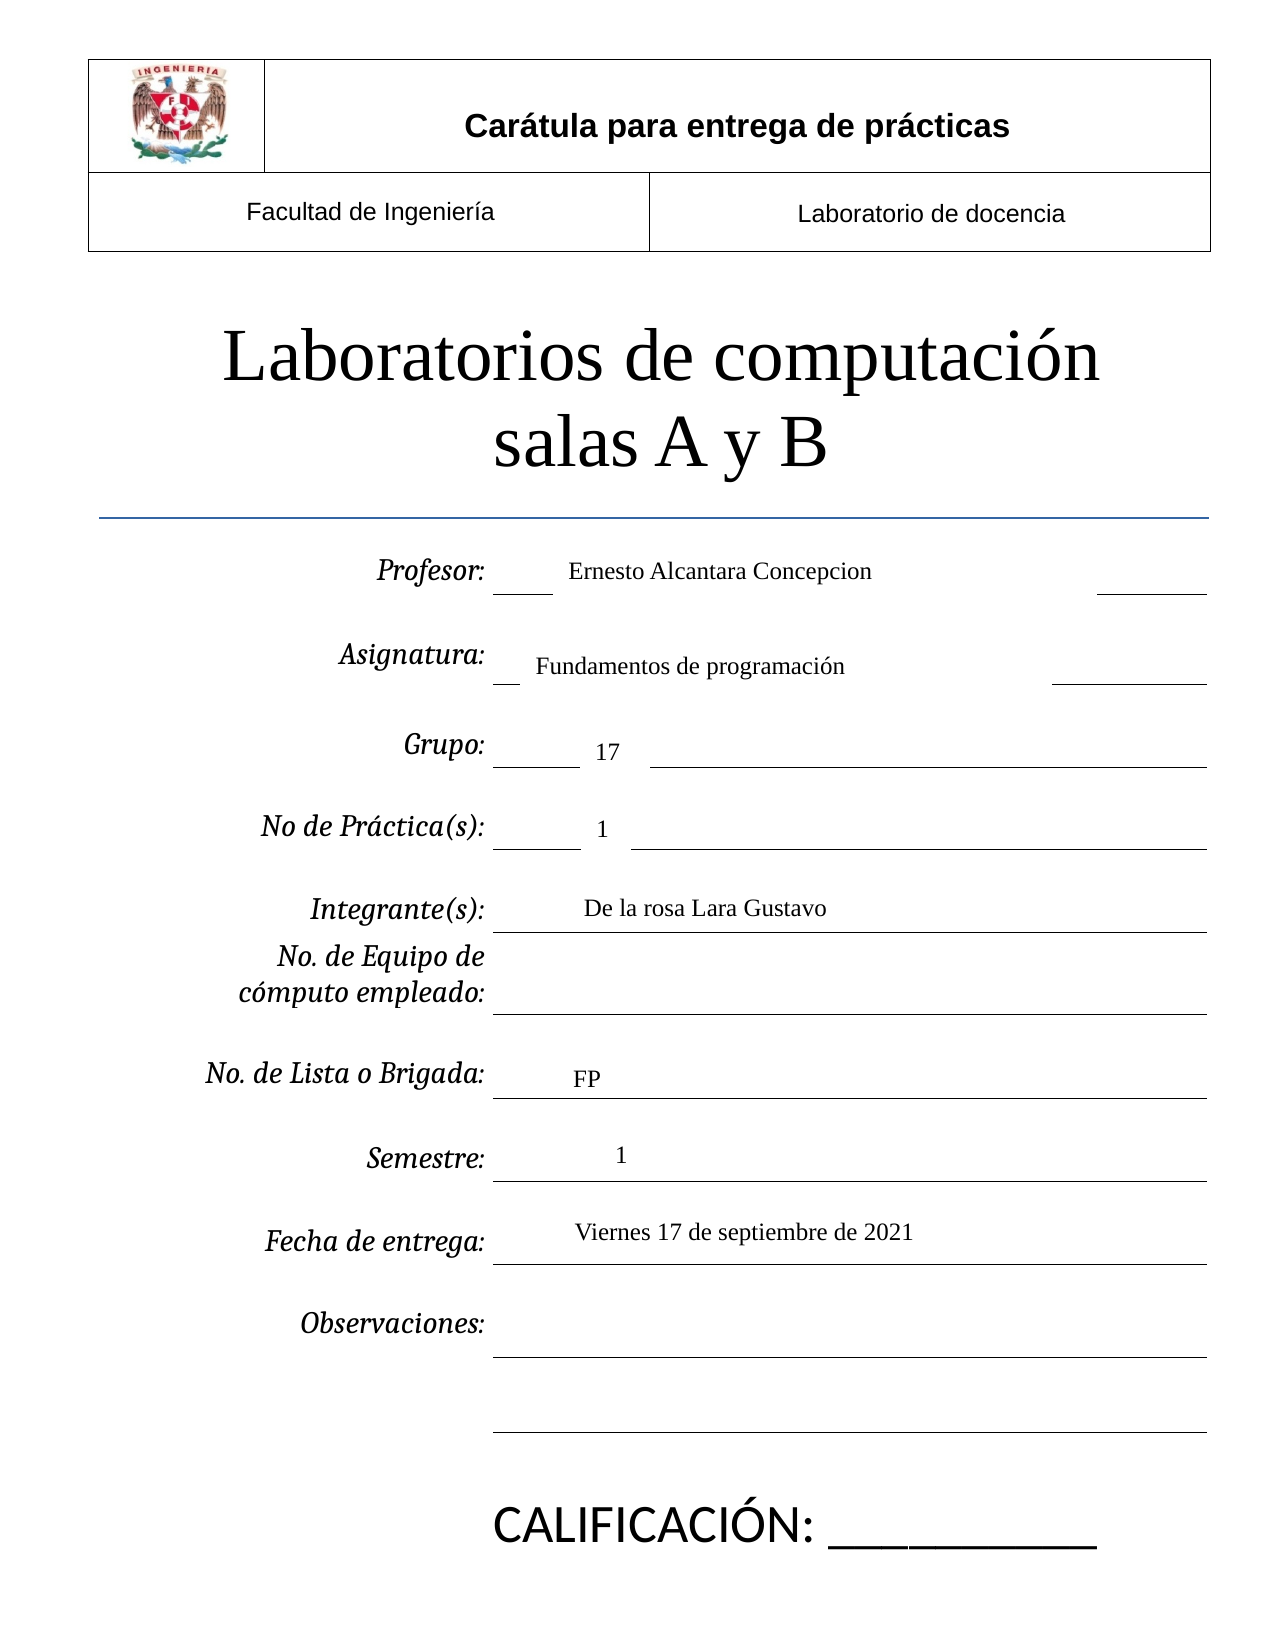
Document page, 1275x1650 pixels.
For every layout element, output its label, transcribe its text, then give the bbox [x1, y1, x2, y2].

table_cell [118, 1357, 493, 1432]
table_header [118, 511, 493, 517]
table_header [493, 511, 1207, 517]
table_cell Grupo: [118, 684, 493, 766]
table_cell Integrante(s): [118, 849, 493, 932]
table_cell [493, 1099, 1207, 1181]
table_cell Observaciones: [118, 1264, 493, 1357]
table_cell [493, 1265, 1207, 1357]
table_cell Facultad de Ingeniería [89, 173, 649, 251]
table_cell [493, 1358, 1207, 1432]
table_cell [493, 595, 1207, 687]
table_cell No. de Lista o Brigada: [118, 1014, 493, 1098]
table_cell No. de Equipo de cómputo empleado: [118, 932, 493, 1013]
table_cell [493, 850, 1207, 932]
text salas A y B [118, 396, 1205, 482]
table_header Carátula para entrega de prácticas [265, 60, 1210, 172]
text Laboratorios de computación [118, 310, 1205, 396]
table_cell [493, 768, 1207, 854]
table_cell Semestre: [118, 1098, 493, 1181]
table_cell [493, 685, 1207, 772]
text CALIFICACIÓN: __________ [118, 1489, 1205, 1556]
table_cell Fecha de entrega: [118, 1181, 493, 1263]
table_header [89, 60, 264, 172]
table_cell Laboratorio de docencia [650, 173, 1210, 251]
table_cell [493, 933, 1207, 1013]
table_cell Asignatura: [118, 594, 493, 684]
table_cell No de Práctica(s): [118, 766, 493, 849]
table_header Profesor: [118, 519, 493, 594]
table_cell [493, 1182, 1207, 1263]
table_header [493, 519, 1207, 598]
table_cell [493, 1015, 1207, 1098]
